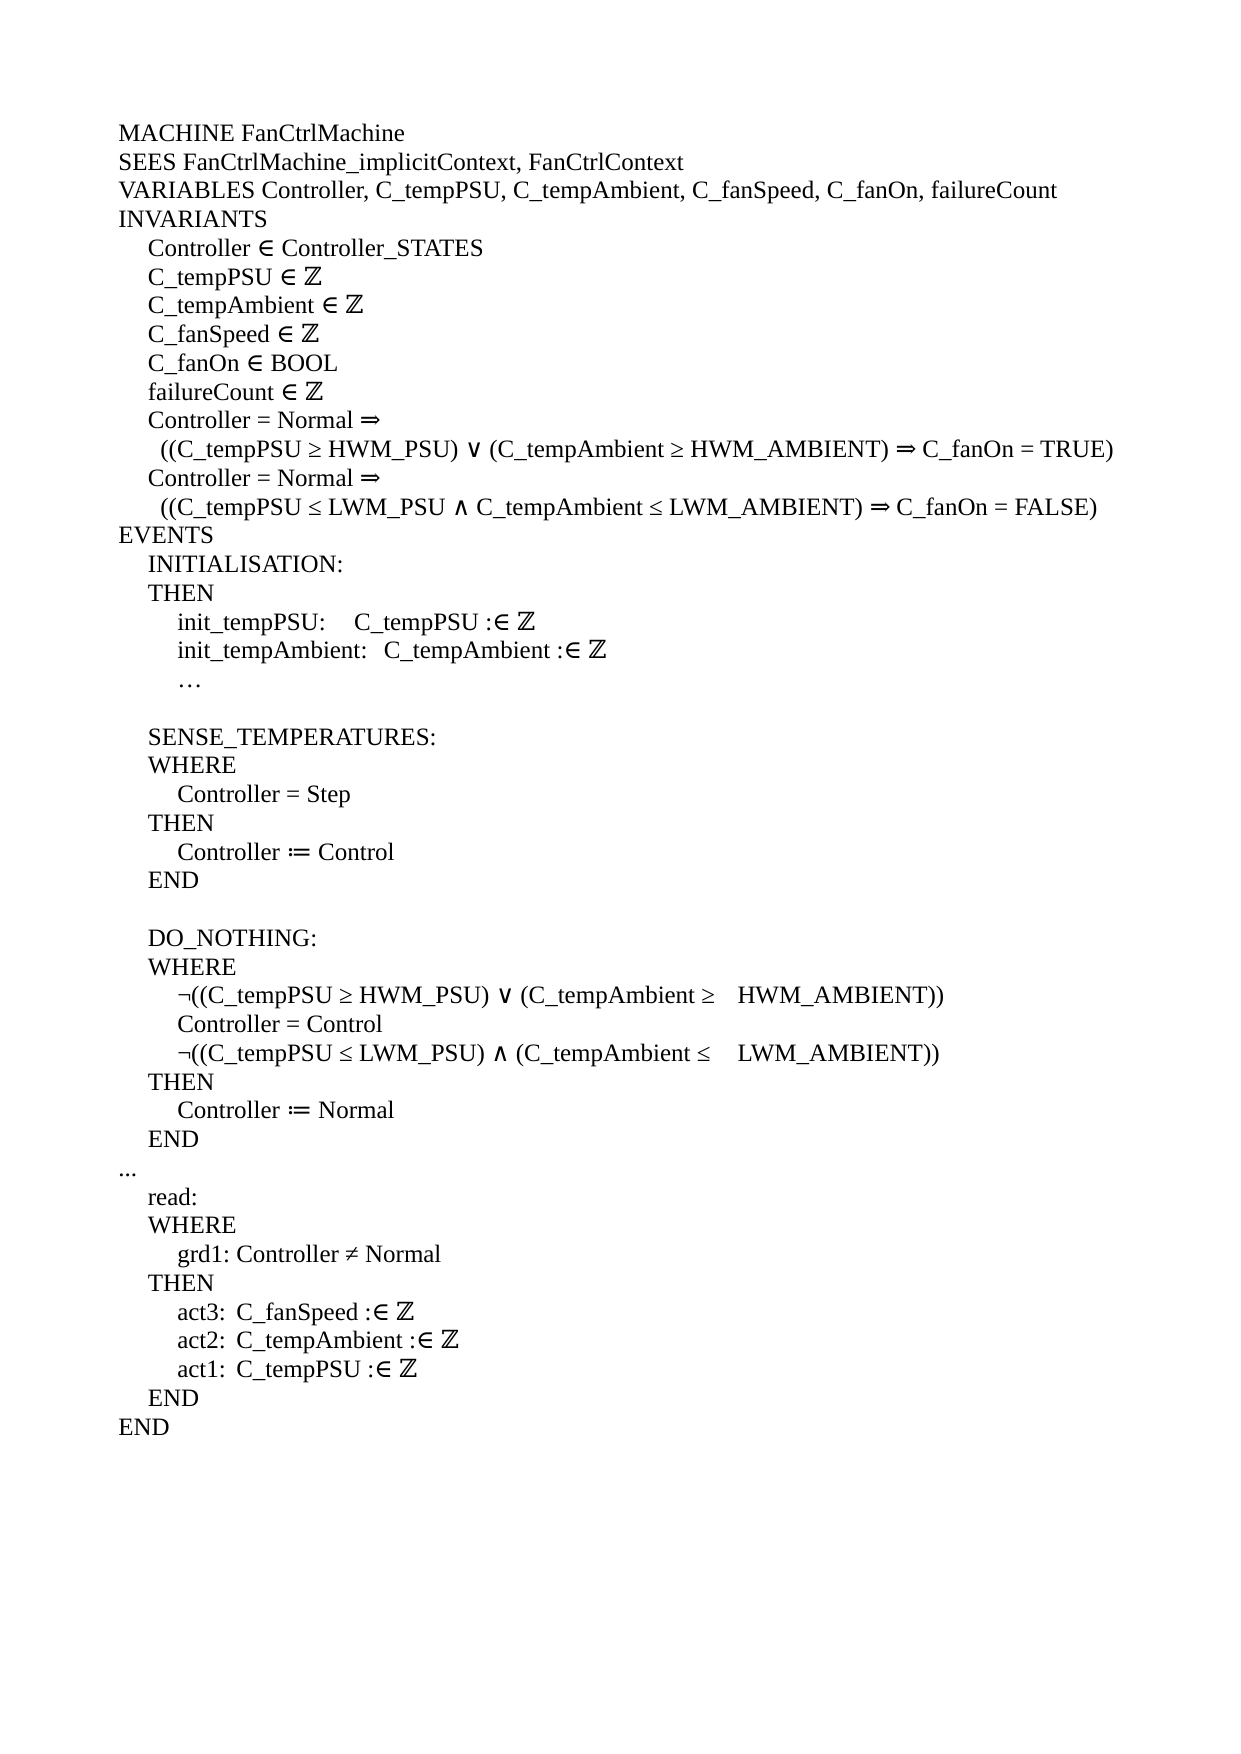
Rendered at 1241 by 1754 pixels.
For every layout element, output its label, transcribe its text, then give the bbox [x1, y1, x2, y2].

text THEN [118, 1067, 1122, 1096]
text END [118, 1412, 1122, 1441]
text ((C_tempPSU ≥ HWM_PSU) ∨ (C_tempAmbient ≥ HWM_AMBIENT) ⇒ C_fanOn = TRUE) [118, 434, 1122, 463]
text WHERE [118, 1211, 1122, 1239]
text MACHINE FanCtrlMachine [118, 118, 1122, 147]
text THEN [118, 808, 1122, 837]
text act2: C_tempAmbient :∈ ℤ [118, 1326, 1122, 1354]
text END [118, 866, 1122, 894]
text WHERE [118, 751, 1122, 779]
text act3: C_fanSpeed :∈ ℤ [118, 1297, 1122, 1326]
text WHERE [118, 952, 1122, 981]
text Controller = Control [118, 1009, 1122, 1038]
text INVARIANTS [118, 204, 1122, 233]
text Controller = Normal ⇒ [118, 463, 1122, 492]
text ¬((C_tempPSU ≤ LWM_PSU) ∧ (C_tempAmbient ≤ LWM_AMBIENT)) [118, 1038, 1122, 1067]
text Controller = Normal ⇒ [118, 406, 1122, 434]
text C_tempPSU ∈ ℤ [118, 262, 1122, 291]
text C_tempAmbient ∈ ℤ [118, 291, 1122, 319]
text END [118, 1124, 1122, 1153]
text END [118, 1383, 1122, 1412]
text THEN [118, 578, 1122, 607]
text VARIABLES Controller, C_tempPSU, C_tempAmbient, C_fanSpeed, C_fanOn, failureCount [118, 176, 1122, 204]
text SEES FanCtrlMachine_implicitContext, FanCtrlContext [118, 147, 1122, 176]
text INITIALISATION: [118, 549, 1122, 578]
text EVENTS [118, 521, 1122, 549]
text failureCount ∈ ℤ [118, 377, 1122, 406]
text ((C_tempPSU ≤ LWM_PSU ∧ C_tempAmbient ≤ LWM_AMBIENT) ⇒ C_fanOn = FALSE) [118, 492, 1122, 521]
text Controller = Step [118, 779, 1122, 808]
text … [118, 664, 1122, 693]
text grd1: Controller ≠ Normal [118, 1239, 1122, 1268]
text THEN [118, 1268, 1122, 1297]
text init_tempAmbient: C_tempAmbient :∈ ℤ [118, 636, 1122, 664]
text act1: C_tempPSU :∈ ℤ [118, 1354, 1122, 1383]
text ... [118, 1153, 1122, 1182]
text C_fanSpeed ∈ ℤ [118, 319, 1122, 348]
text read: [118, 1182, 1122, 1211]
text Controller ≔ Normal [118, 1096, 1122, 1124]
text ¬((C_tempPSU ≥ HWM_PSU) ∨ (C_tempAmbient ≥ HWM_AMBIENT)) [118, 981, 1122, 1009]
text Controller ≔ Control [118, 837, 1122, 866]
text DO_NOTHING: [118, 923, 1122, 952]
text SENSE_TEMPERATURES: [118, 722, 1122, 751]
text init_tempPSU: C_tempPSU :∈ ℤ [118, 607, 1122, 636]
text Controller ∈ Controller_STATES [118, 233, 1122, 262]
text C_fanOn ∈ BOOL [118, 348, 1122, 377]
